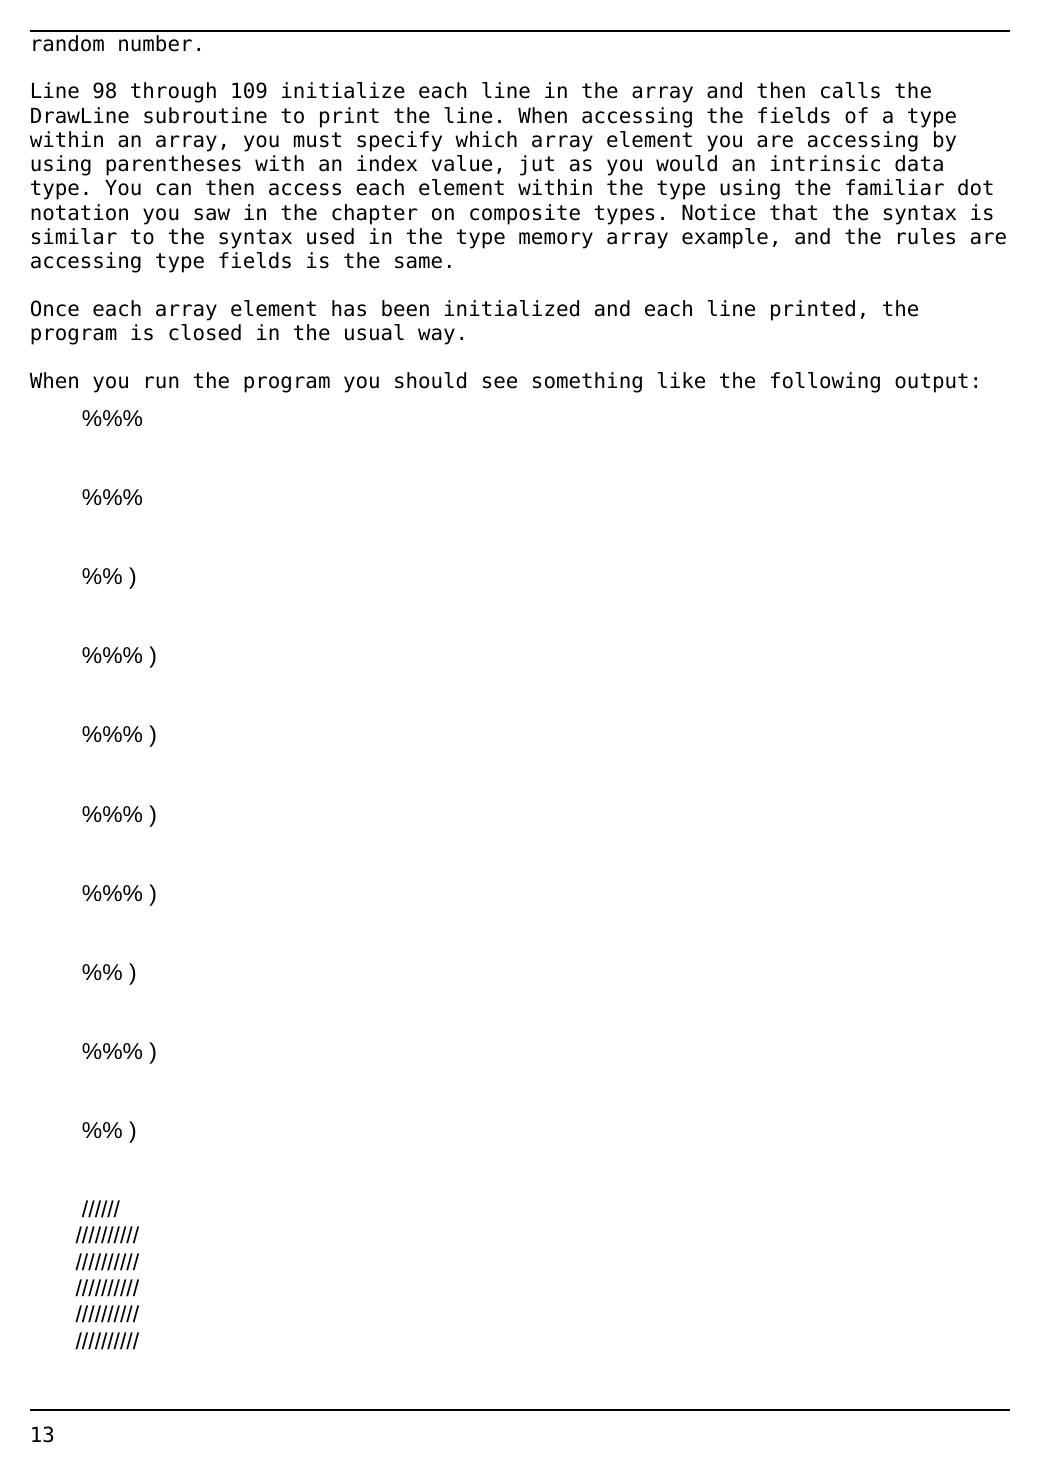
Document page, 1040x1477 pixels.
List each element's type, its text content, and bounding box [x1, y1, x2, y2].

text %%% ) [29, 801, 1010, 827]
text ////////// [29, 1248, 1010, 1275]
text ////////// [29, 1222, 1010, 1248]
text ////// [29, 1196, 1010, 1222]
text %% ) [29, 563, 1010, 590]
text %%% [29, 405, 1010, 432]
text %%% ) [29, 721, 1010, 748]
text %%% ) [29, 1038, 1010, 1064]
text %%% ) [29, 879, 1010, 906]
text Once each array element has been initialized and each line printed, the program is closed in the usual way. [29, 297, 1010, 346]
text ////////// [29, 1328, 1010, 1354]
text ////////// [29, 1275, 1010, 1301]
text When you run the program you should see something like the following output: [29, 369, 1010, 393]
text %% ) [29, 1117, 1010, 1143]
text Line 98 through 109 initialize each line in the array and then calls the DrawLine subroutine to print the line. When accessing the fields of a type within an array, you must specify which array element you are accessing by using parentheses with an index value, jut as you would an intrinsic data type. You can then access each element within the type using the familiar dot notation you saw in the chapter on composite types. Notice that the syntax is similar to the syntax used in the type memory array example, and the rules are accessing type fields is the same. [29, 79, 1010, 273]
text random number. [29, 32, 1010, 56]
text %% ) [29, 959, 1010, 985]
text %%% [29, 484, 1010, 511]
text %%% ) [29, 642, 1010, 669]
text ////////// [29, 1301, 1010, 1328]
